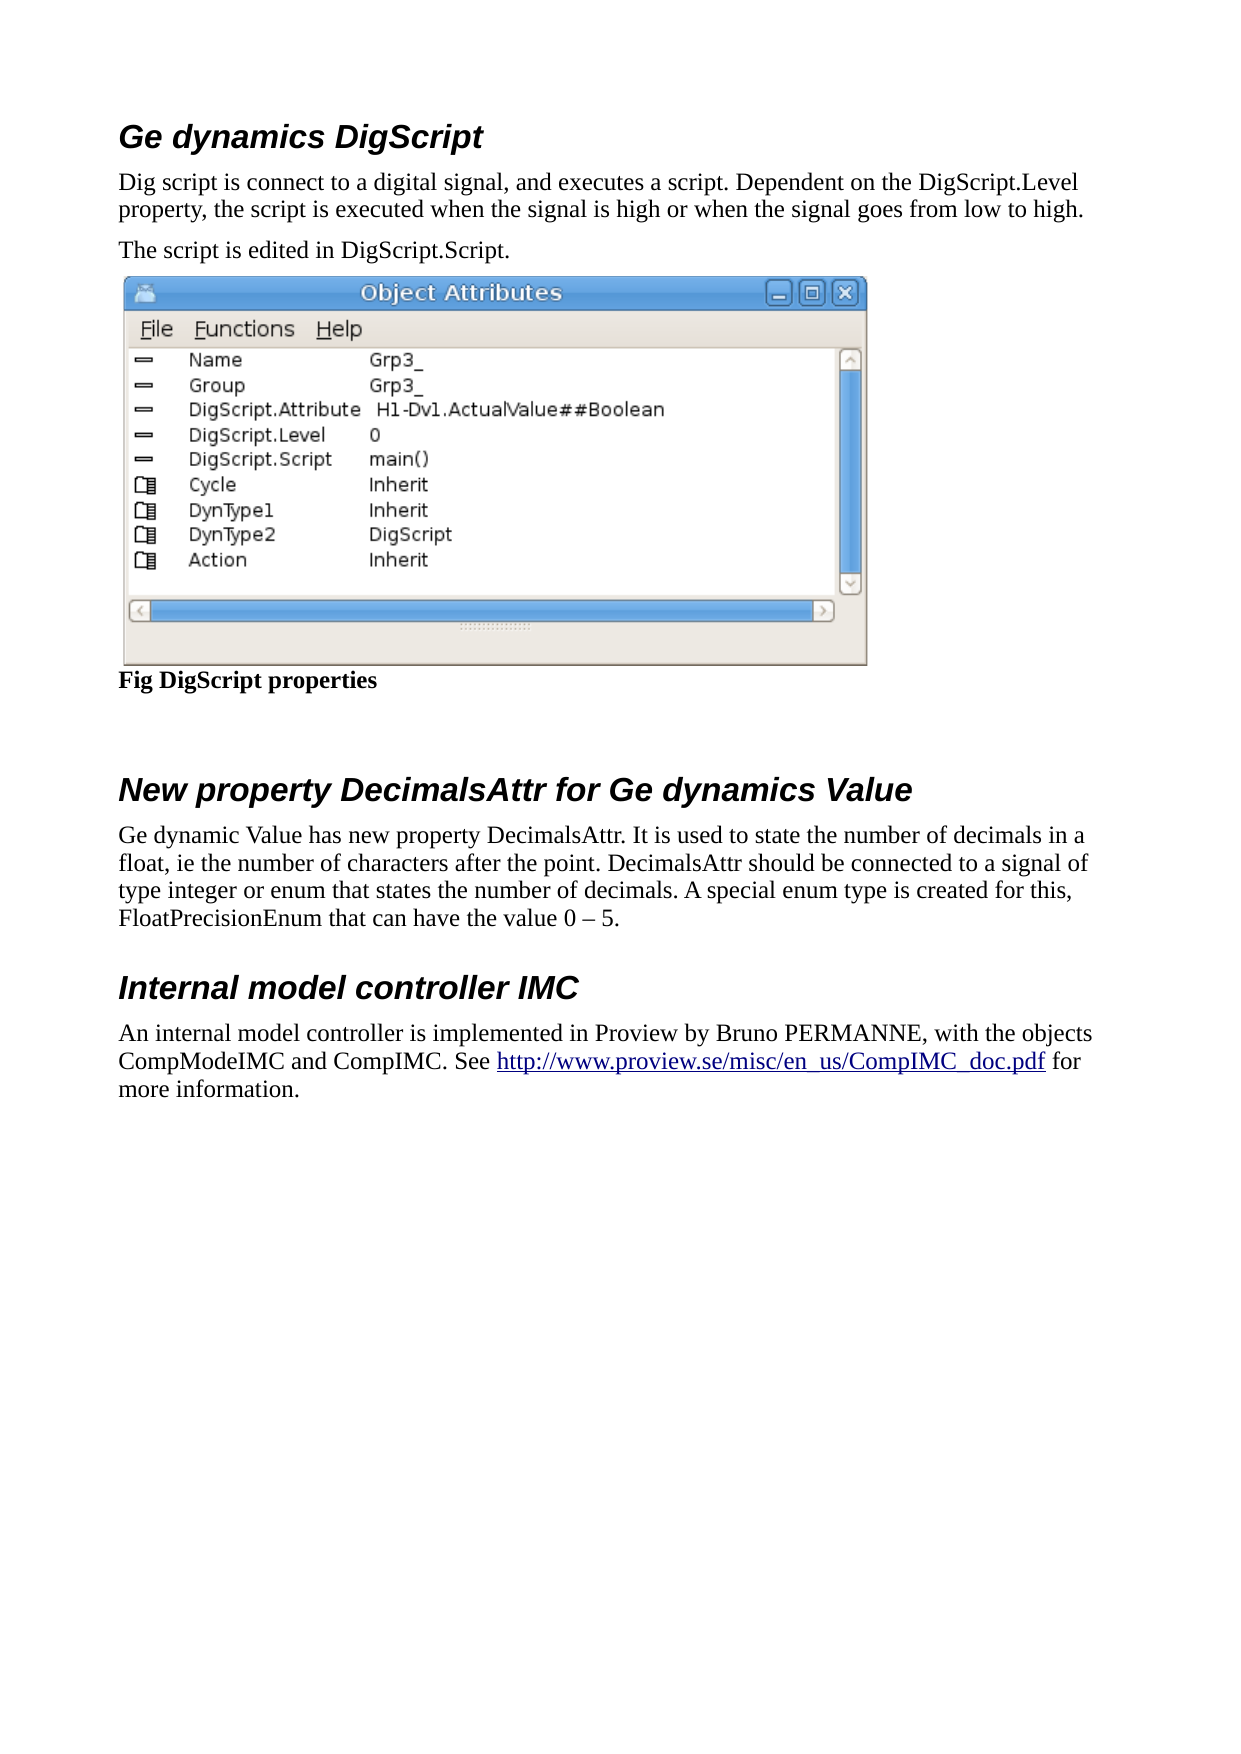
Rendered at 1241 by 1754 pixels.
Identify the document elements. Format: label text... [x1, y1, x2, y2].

text Dig script is connect to a digital signal, and executes a script. Dependent on the DigScript.Level property, the script is executed when the signal is high or when the signal goes from low to high. [118, 168, 1122, 223]
subtitle Internal model controller IMC [118, 969, 1122, 1007]
picture [123, 276, 868, 666]
subtitle New property DecimalsAttr for Ge dynamics Value [118, 771, 1122, 809]
subtitle Ge dynamics DigScript [118, 118, 1122, 155]
text An internal model controller is implemented in Proview by Bruno PERMANNE, with the objects CompModeIMC and CompIMC. See http://www.proview.se/misc/en_us/CompIMC_doc.pdf for more information. [118, 1019, 1122, 1102]
text Ge dynamic Value has new property DecimalsAttr. It is used to state the number of decimals in a float, ie the number of characters after the point. DecimalsAttr should be connected to a signal of type integer or enum that states the number of decimals. A special enum type is created for this, FloatPrecisionEnum that can have the value 0 – 5. [118, 821, 1122, 932]
text Fig DigScript properties [118, 276, 1122, 694]
text The script is edited in DigScript.Script. [118, 236, 1122, 263]
